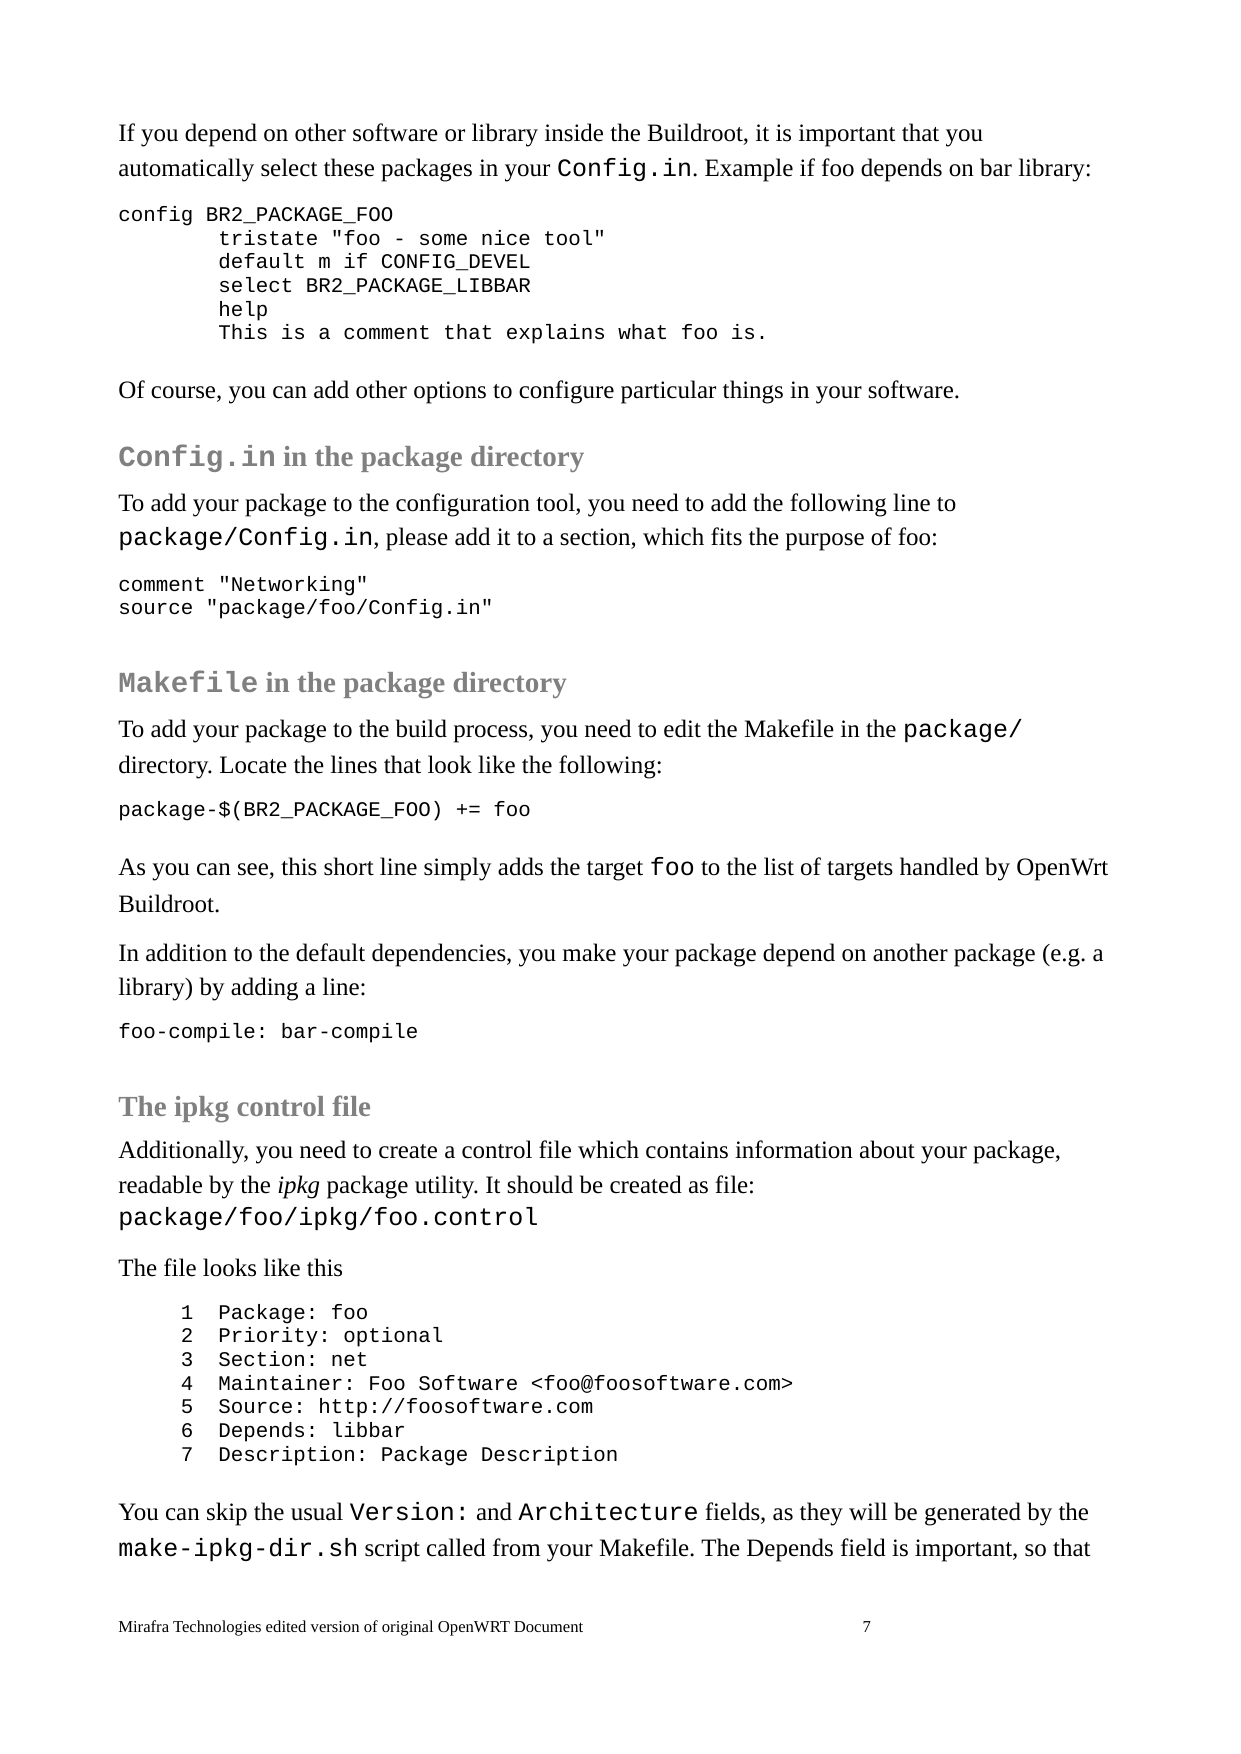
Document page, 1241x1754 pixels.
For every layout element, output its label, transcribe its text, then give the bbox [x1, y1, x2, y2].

text To add your package to the build process, you need to edit the Makefile in the package/ directory. Locate the lines that look like the following: [118, 714, 1122, 779]
text 5 Source: http://foosoftware.com [118, 1396, 1122, 1420]
text package-$(BR2_PACKAGE_FOO) += foo [118, 799, 1122, 823]
text The file looks like this [118, 1253, 1122, 1281]
subtitle Makefile in the package directory [118, 665, 1122, 701]
text 4 Maintainer: Foo Software <foo@foosoftware.com> [118, 1373, 1122, 1396]
subtitle Config.in in the package directory [118, 439, 1122, 475]
text source "package/foo/Config.in" [118, 597, 1122, 621]
text You can skip the usual Version: and Architecture fields, as they will be generated by the make-ipkg-dir.sh script called from your Makefile. The Depends field is important, so that [118, 1497, 1122, 1564]
text If you depend on other software or library inside the Buildroot, it is important that you automatically select these packages in your Config.in. Example if foo depends on bar library: [118, 118, 1122, 183]
text help [118, 299, 1122, 322]
text In addition to the default dependencies, you make your package depend on another package (e.g. a library) by adding a line: [118, 938, 1122, 1001]
text Of course, you can add other options to configure particular things in your software. [118, 376, 1122, 404]
text tristate "foo - some nice tool" [118, 228, 1122, 251]
text 3 Section: net [118, 1349, 1122, 1373]
text To add your package to the configuration tool, you need to add the following line to package/Config.in, please add it to a section, which fits the purpose of foo: [118, 488, 1122, 553]
text 6 Depends: libbar [118, 1420, 1122, 1444]
text default m if CONFIG_DEVEL [118, 251, 1122, 275]
text This is a comment that explains what foo is. [118, 322, 1122, 346]
text Additionally, you need to create a control file which contains information about your package, readable by the ipkg package utility. It should be created as file: package/foo/ipkg/foo.control [118, 1135, 1122, 1232]
text config BR2_PACKAGE_FOO [118, 204, 1122, 228]
text foo-compile: bar-compile [118, 1022, 1122, 1045]
text select BR2_PACKAGE_LIBBAR [118, 275, 1122, 299]
text 7 Description: Package Description [118, 1444, 1122, 1467]
subtitle The ipkg control file [118, 1089, 1122, 1123]
text 1 Package: foo [118, 1302, 1122, 1325]
text As you can see, this short line simply adds the target foo to the list of targets handled by OpenWrt Buildroot. [118, 852, 1122, 918]
text comment "Networking" [118, 574, 1122, 597]
text 2 Priority: optional [118, 1325, 1122, 1349]
